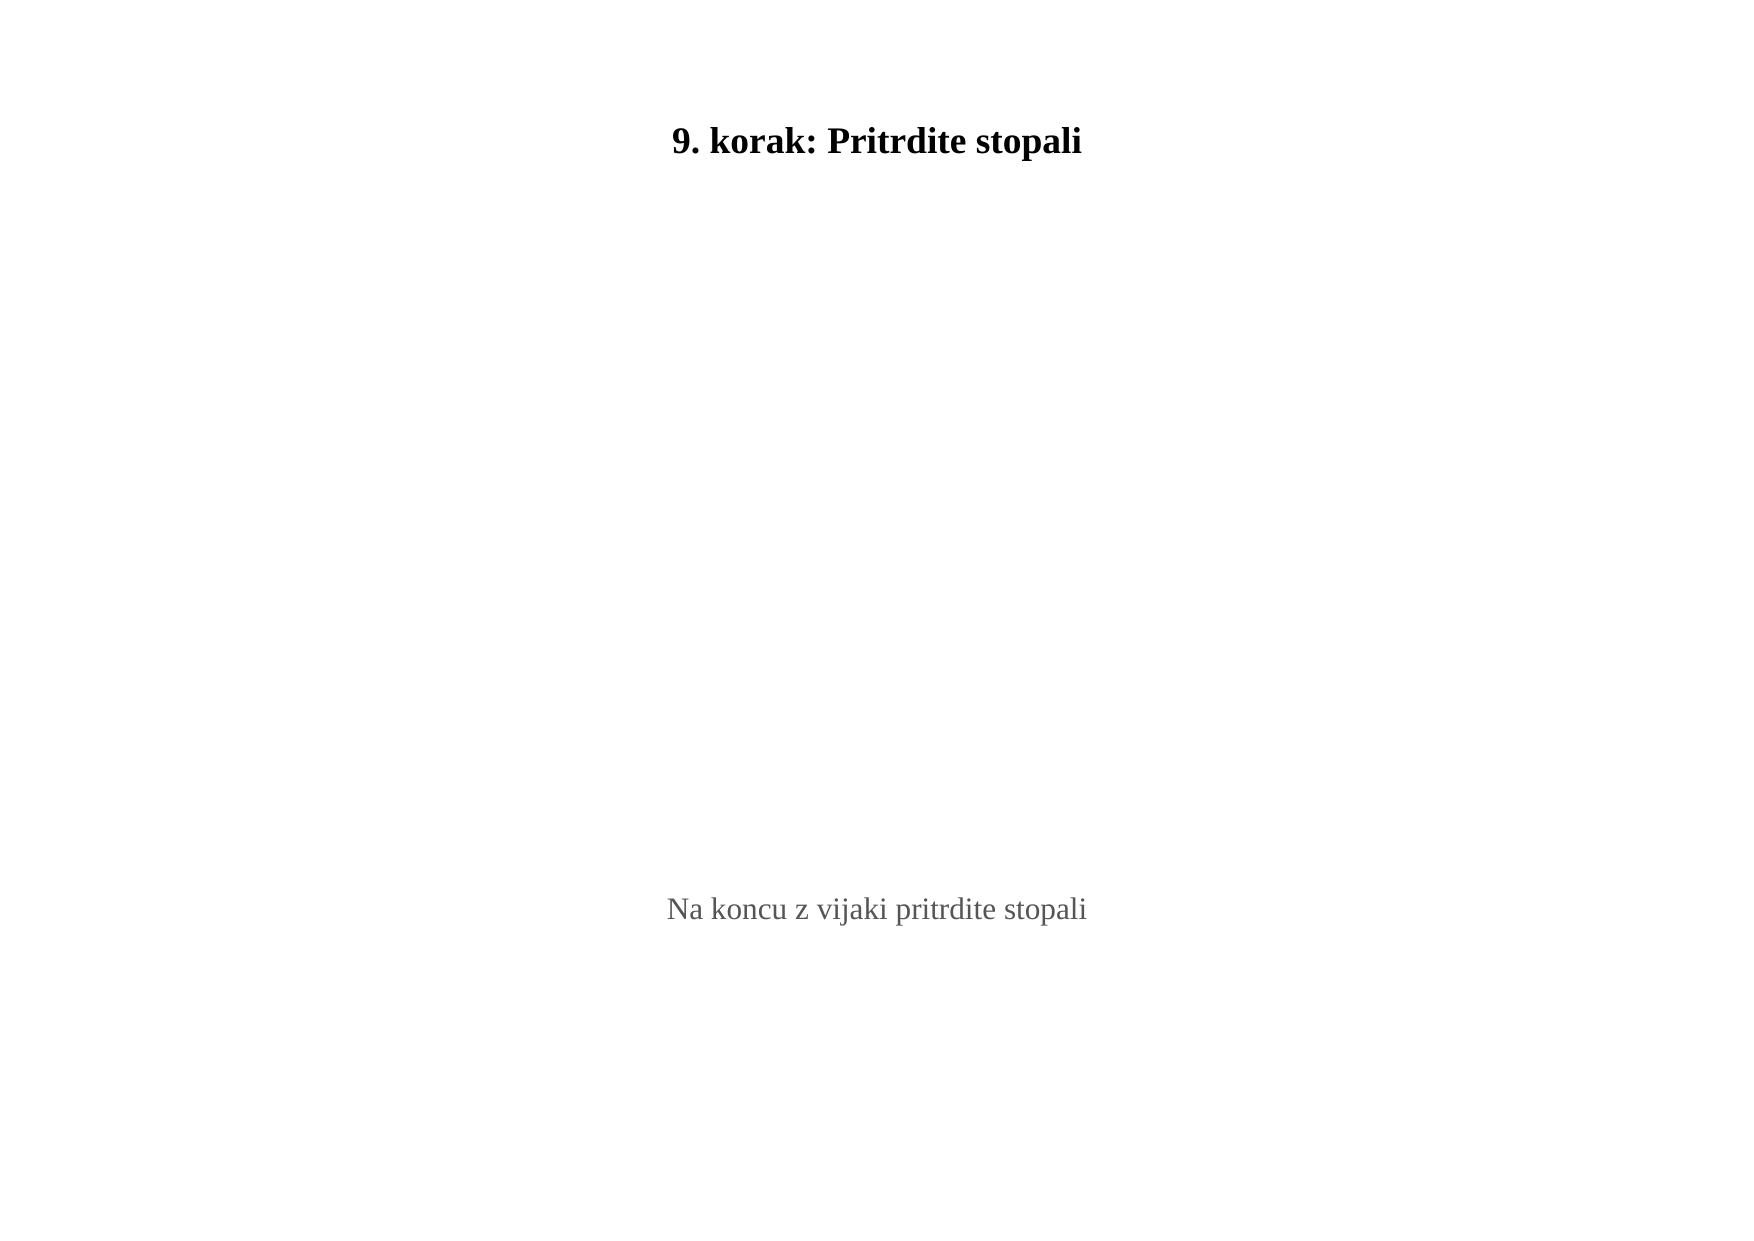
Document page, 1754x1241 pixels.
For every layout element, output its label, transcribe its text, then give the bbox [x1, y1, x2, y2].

subtitle 9. korak: Pritrdite stopali [118, 118, 1636, 161]
text Na koncu z vijaki pritrdite stopali [118, 890, 1636, 926]
